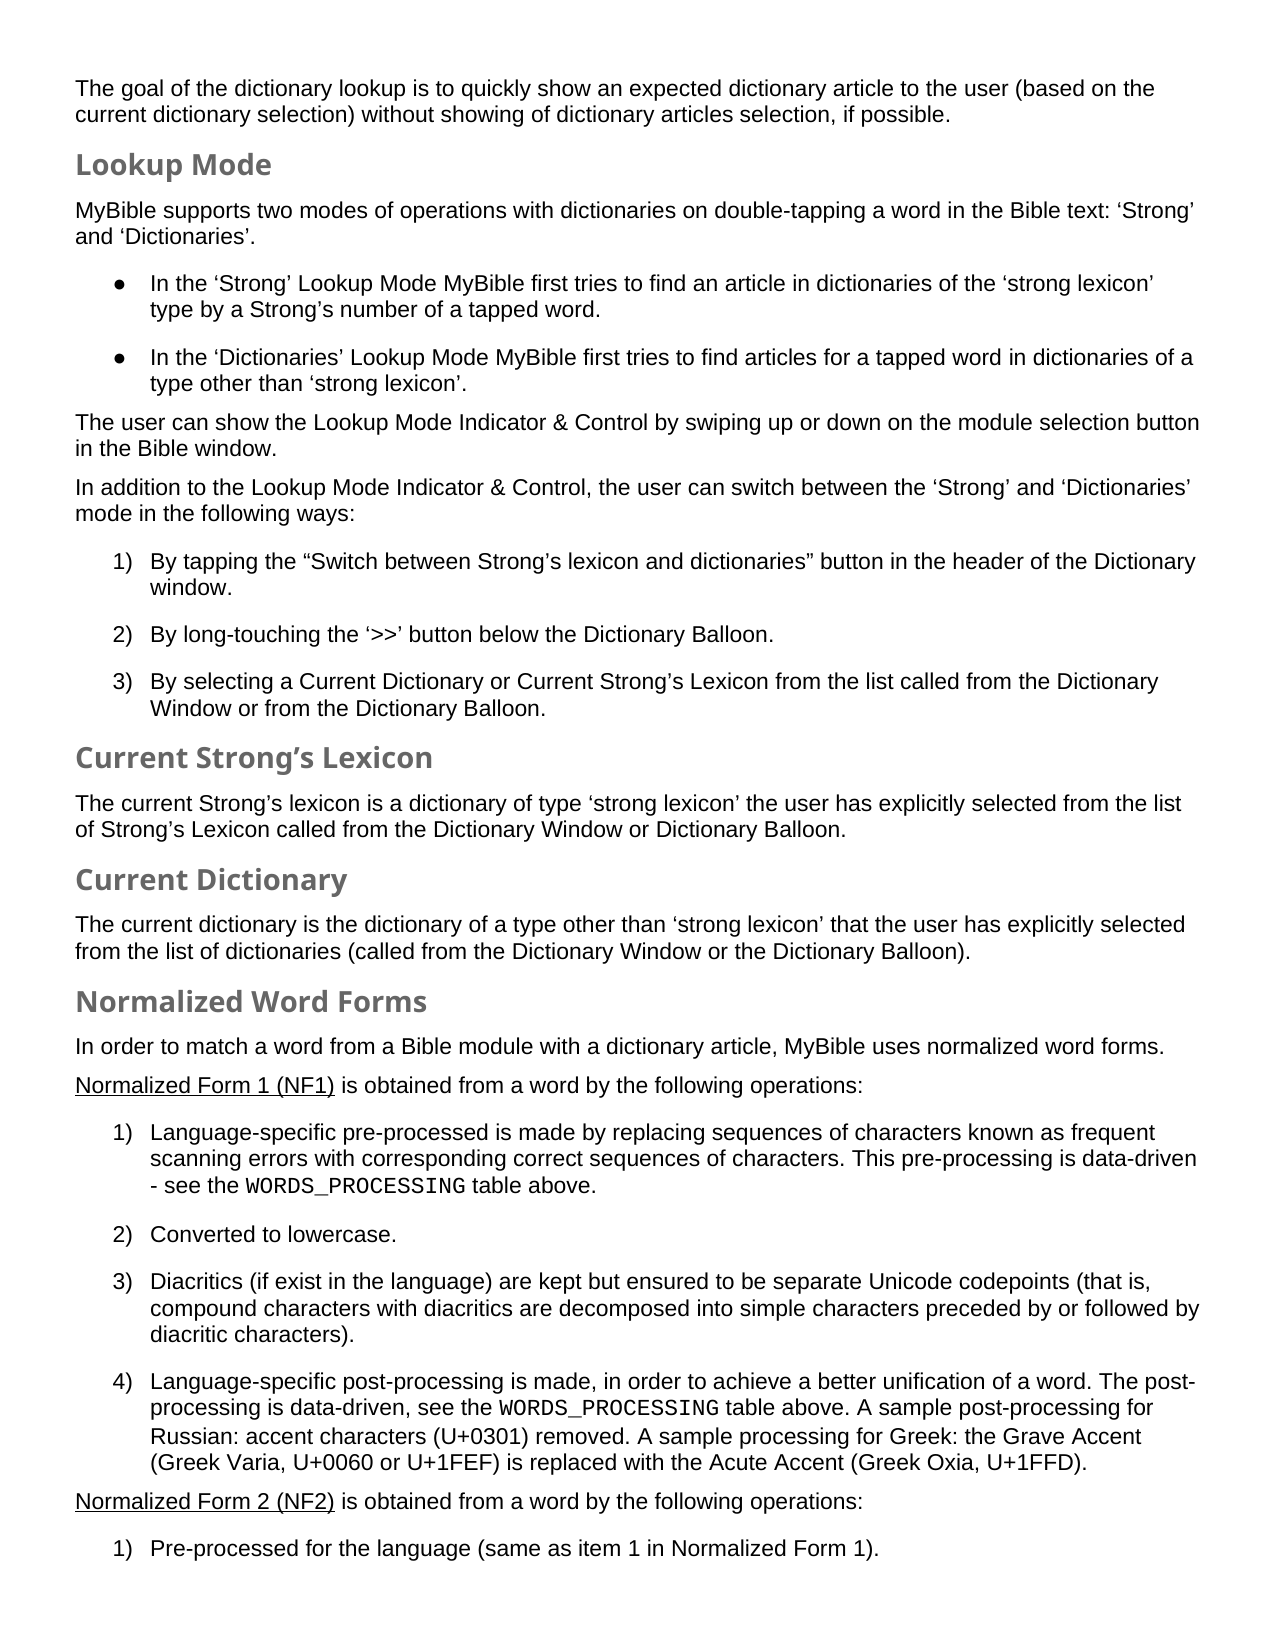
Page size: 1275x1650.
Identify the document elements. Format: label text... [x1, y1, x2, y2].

list In the ‘Dictionaries’ Lookup Mode MyBible first tries to find articles for a tapped word in dictionaries of a type other than ‘strong lexicon’. [112, 344, 1200, 396]
list By long-touching the ‘>>’ button below the Dictionary Balloon. [112, 621, 1200, 647]
text The current Strong’s lexicon is a dictionary of type ‘strong lexicon’ the user has explicitly selected from the list of Strong’s Lexicon called from the Dictionary Window or Dictionary Balloon. [75, 790, 1200, 843]
list Pre-processed for the language (same as item 1 in Normalized Form 1). [112, 1535, 1200, 1561]
list In the ‘Strong’ Lookup Mode MyBible first tries to find an article in dictionaries of the ‘strong lexicon’ type by a Strong’s number of a tapped word. [112, 270, 1200, 323]
text In addition to the Lookup Mode Indicator & Control, the user can switch between the ‘Strong’ and ‘Dictionaries’ mode in the following ways: [75, 474, 1200, 527]
text Normalized Form 2 (NF2) is obtained from a word by the following operations: [75, 1488, 1200, 1514]
text The goal of the dictionary lookup is to quickly show an expected dictionary article to the user (based on the current dictionary selection) without showing of dictionary articles selection, if possible. [75, 75, 1200, 128]
text In order to match a word from a Bible module with a dictionary article, MyBible uses normalized word forms. [75, 1033, 1200, 1059]
text MyBible supports two modes of operations with dictionaries on double-tapping a word in the Bible text: ‘Strong’ and ‘Dictionaries’. [75, 197, 1200, 249]
list Converted to lowercase. [112, 1221, 1200, 1247]
text The current dictionary is the dictionary of a type other than ‘strong lexicon’ that the user has explicitly selected from the list of dictionaries (called from the Dictionary Window or the Dictionary Balloon). [75, 911, 1200, 964]
text The user can show the Lookup Mode Indicator & Control by swiping up or down on the module selection button in the Bible window. [75, 409, 1200, 462]
list By selecting a Current Dictionary or Current Strong’s Lexicon from the list called from the Dictionary Window or from the Dictionary Balloon. [112, 668, 1200, 721]
list Diacritics (if exist in the language) are kept but ensured to be separate Unicode codepoints (that is, compound characters with diacritics are decomposed into simple characters preceded by or followed by diacritic characters). [112, 1268, 1200, 1347]
subtitle Current Dictionary [75, 859, 1200, 899]
list Language-specific post-processing is made, in order to achieve a better unification of a word. The post-processing is data-driven, see the WORDS_PROCESSING table above. A sample post-processing for Russian: accent characters (U+0301) removed. A sample processing for Greek: the Grave Accent (Greek Varia, U+0060 or U+1FEF) is replaced with the Acute Accent (Greek Oxia, U+1FFD). [112, 1368, 1200, 1475]
subtitle Current Strong’s Lexicon [75, 738, 1200, 777]
subtitle Lookup Mode [75, 144, 1200, 184]
list By tapping the “Switch between Strong’s lexicon and dictionaries” button in the header of the Dictionary window. [112, 548, 1200, 600]
text Normalized Form 1 (NF1) is obtained from a word by the following operations: [75, 1072, 1200, 1098]
list Language-specific pre-processed is made by replacing sequences of characters known as frequent scanning errors with corresponding correct sequences of characters. This pre-processing is data-driven - see the WORDS_PROCESSING table above. [112, 1119, 1200, 1200]
subtitle Normalized Word Forms [75, 981, 1200, 1021]
